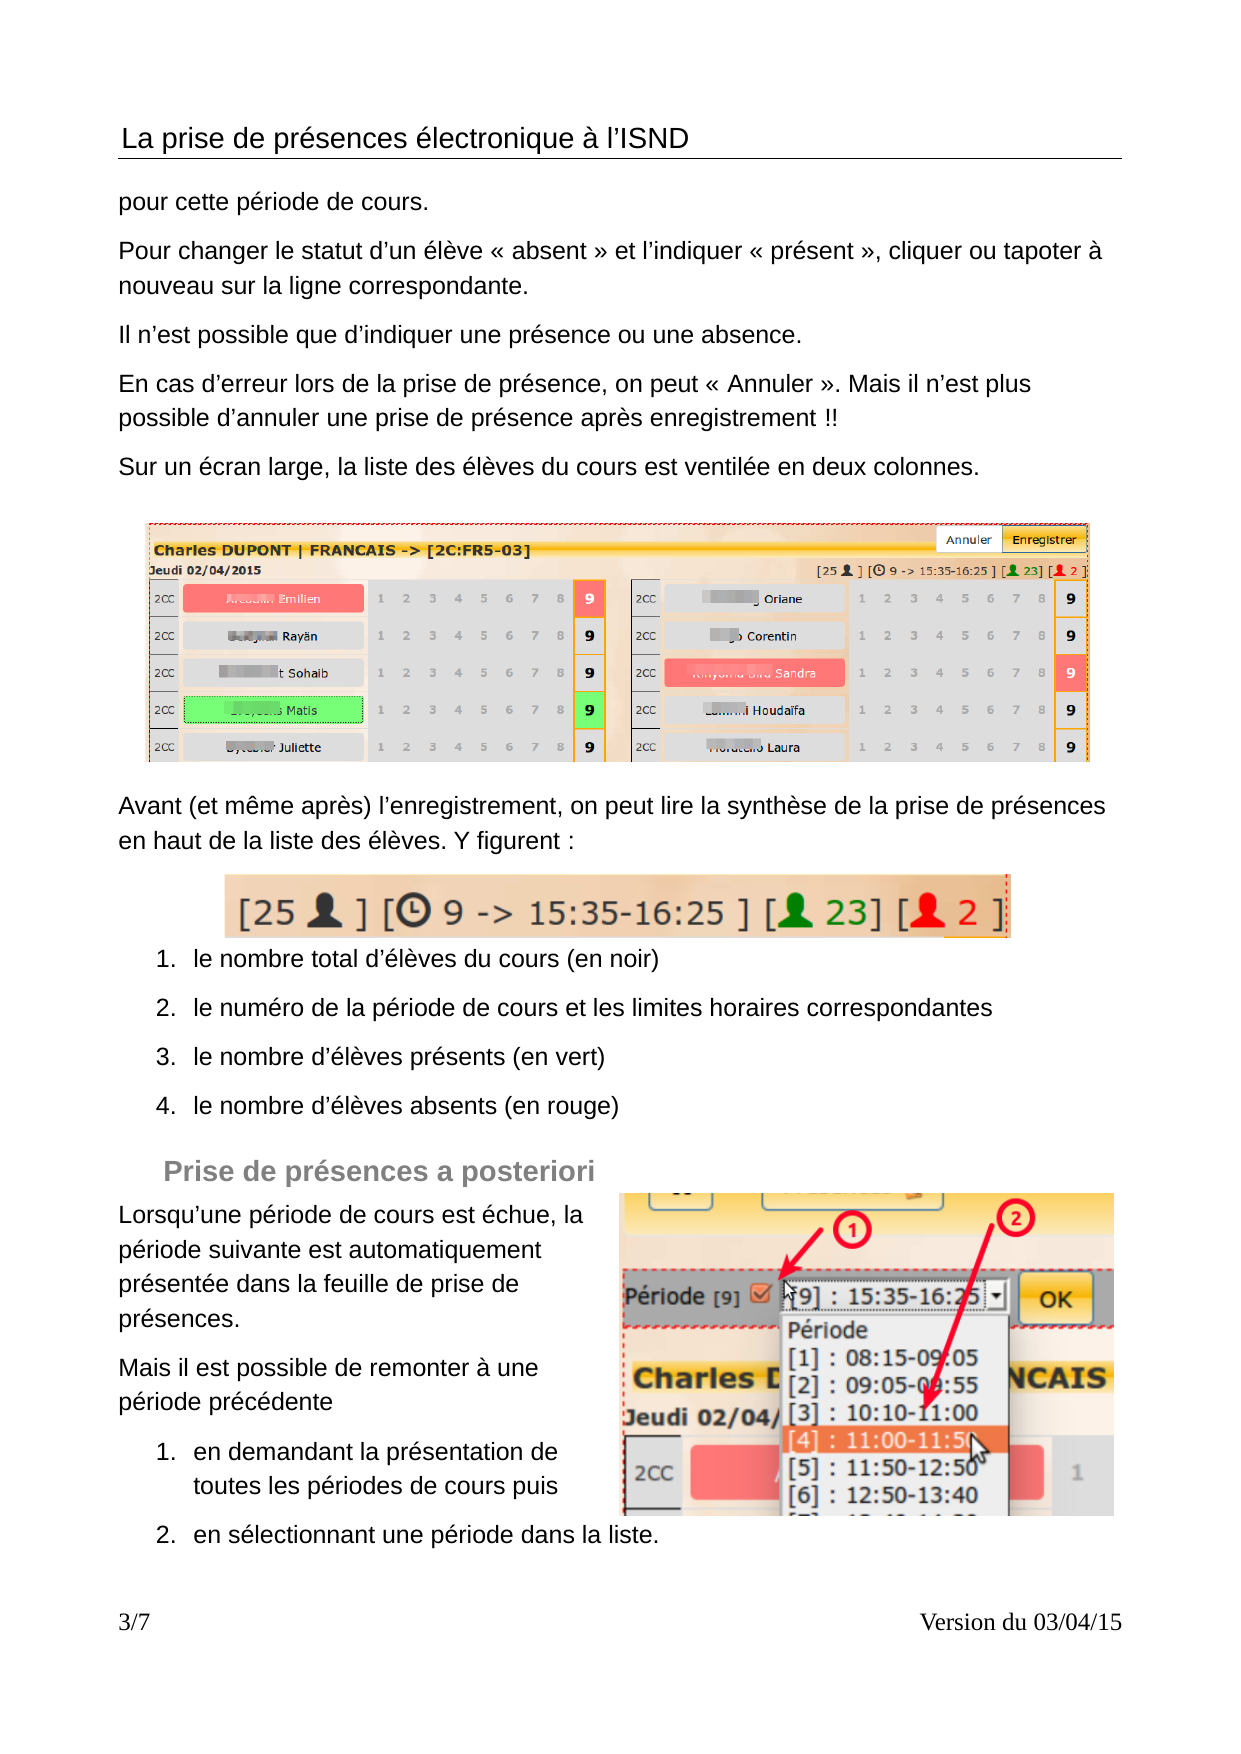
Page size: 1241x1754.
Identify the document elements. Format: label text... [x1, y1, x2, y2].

list en sélectionnant une période dans la liste. [156, 1520, 1122, 1549]
text En cas d’erreur lors de la prise de présence, on peut « Annuler ». Mais il n’est plus possible d’annuler une prise de présence après enregistrement !! [118, 369, 1122, 432]
list le nombre total d’élèves du cours (en noir) [156, 875, 1122, 972]
list le nombre d’élèves absents (en rouge) [156, 1091, 1122, 1119]
text Pour changer le statut d’un élève « absent » et l’indiquer « présent », cliquer ou tapoter à nouveau sur la ligne correspondante. [118, 236, 1122, 299]
text pour cette période de cours. [118, 187, 1122, 216]
text Lorsqu’une période de cours est échue, la période suivante est automatiquement présentée dans la feuille de prise de présences. [118, 1200, 619, 1333]
picture [145, 523, 1090, 762]
text Mais il est possible de remonter à une période précédente [118, 1353, 619, 1416]
list le numéro de la période de cours et les limites horaires correspondantes [156, 993, 1122, 1021]
list le nombre d’élèves présents (en vert) [156, 1042, 1122, 1070]
picture [619, 1193, 1114, 1516]
subtitle Prise de présences a posteriori [163, 1154, 1122, 1188]
picture [224, 874, 1011, 938]
text Il n’est possible que d’indiquer une présence ou une absence. [118, 320, 1122, 348]
text Avant (et même après) l’enregistrement, on peut lire la synthèse de la prise de présences en haut de la liste des élèves. Y figurent : [118, 501, 1122, 854]
text Sur un écran large, la liste des élèves du cours est ventilée en deux colonnes. [118, 452, 1122, 481]
list en demandant la présentation de toutes les périodes de cours puis [156, 1436, 619, 1500]
